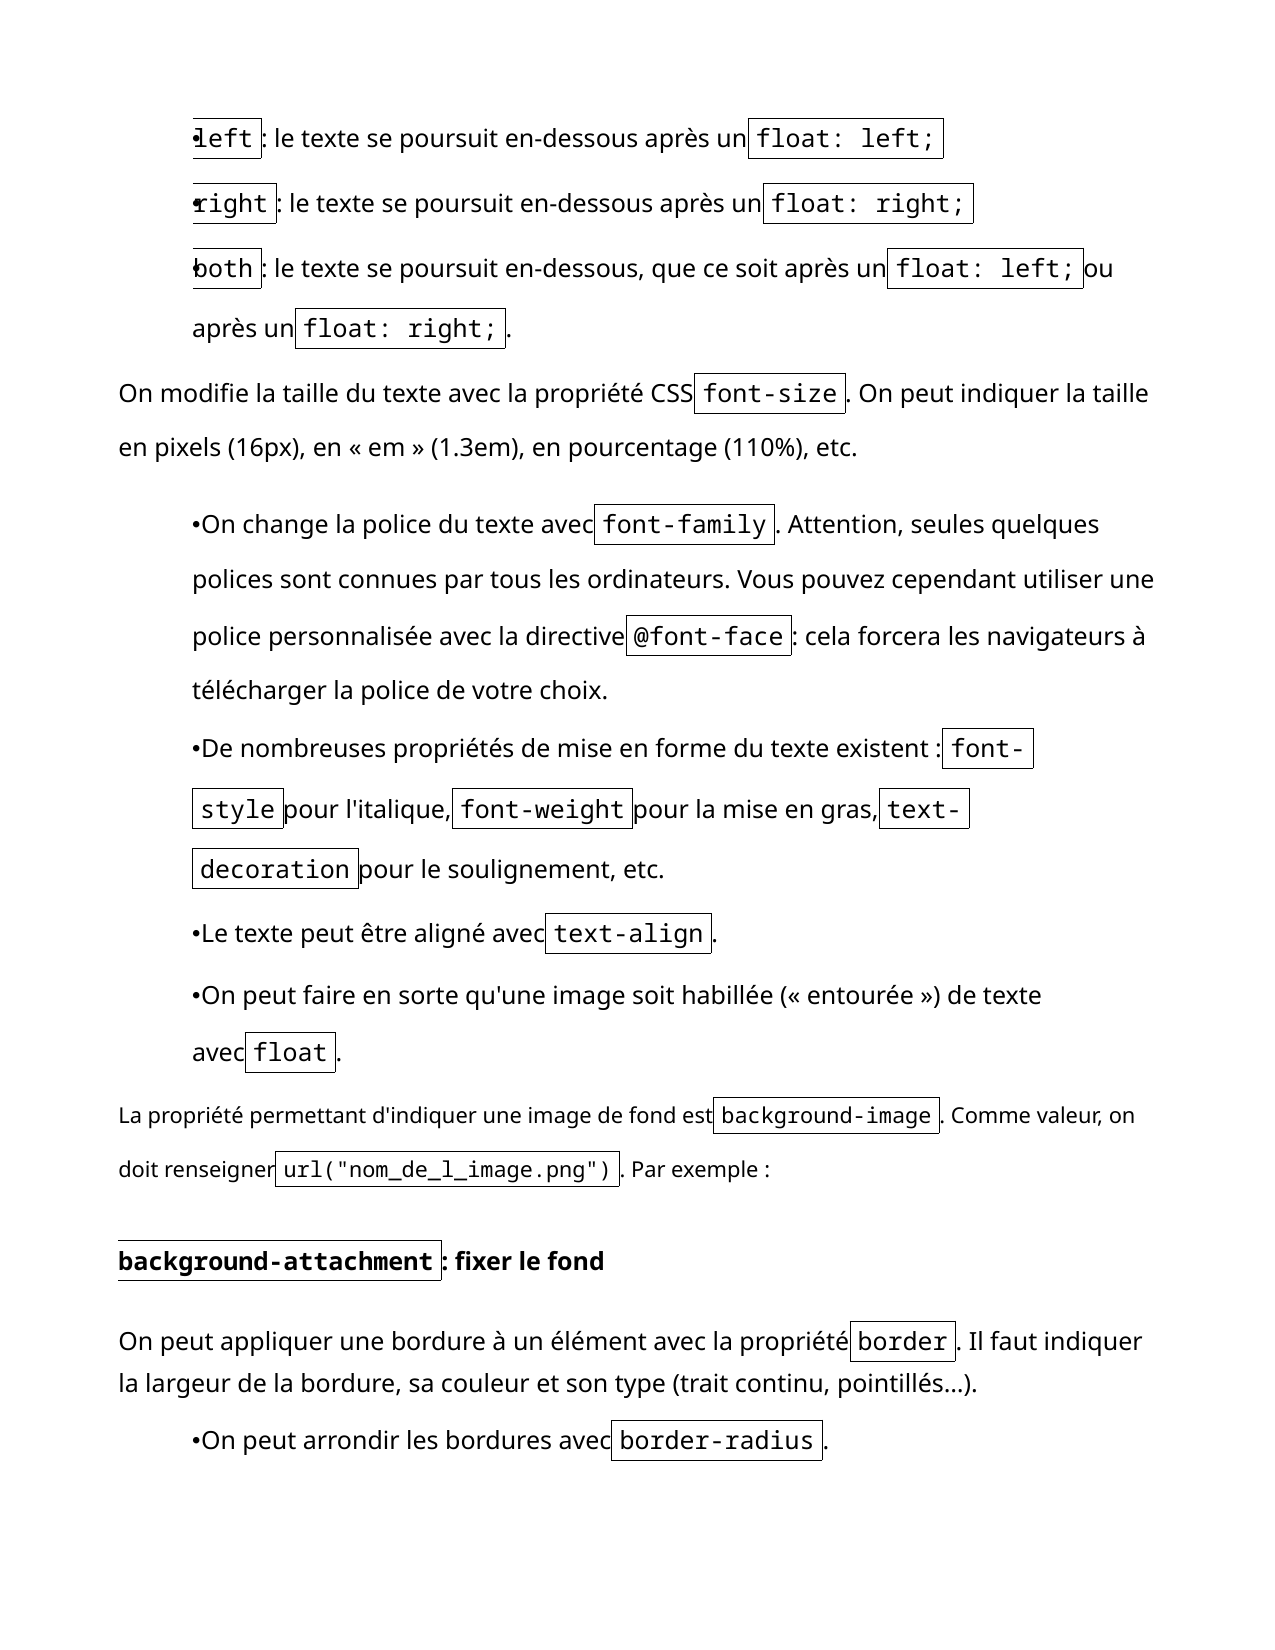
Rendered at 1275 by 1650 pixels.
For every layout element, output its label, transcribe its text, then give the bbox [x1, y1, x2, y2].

list On change la police du texte avecfont-family. Attention, seules quelques polices sont connues par tous les ordinateurs. Vous pouvez cependant utiliser une police personnalisée avec la directive@font-face: cela forcera les navigateurs à télécharger la police de votre choix. [118, 504, 1157, 706]
list right: le texte se poursuit en-dessous après unfloat: right; [118, 183, 276, 223]
list both: le texte se poursuit en-dessous, que ce soit après unfloat: left;ou après unfloat: right;. [118, 248, 1157, 348]
text On modifie la taille du texte avec la propriété CSSfont-size. On peut indiquer la taille en pixels (16px), en « em » (1.3em), en pourcentage (110%), etc. [118, 373, 1157, 464]
list On peut faire en sorte qu'une image soit habillée (« entourée ») de texte avecfloat. [118, 978, 1157, 1072]
list right: le texte se poursuit en-dessous après unfloat: right; [277, 183, 763, 223]
list On peut arrondir les bordures avecborder-radius. [823, 1419, 1157, 1460]
list De nombreuses propriétés de mise en forme du texte existent :font-stylepour l'italique,font-weightpour la mise en gras,text-decorationpour le soulignement, etc. [118, 728, 1157, 888]
subtitle background-attachment [118, 1241, 441, 1280]
list Le texte peut être aligné avectext-align. [712, 913, 1157, 953]
list On peut arrondir les bordures avecborder-radius. [118, 1419, 822, 1460]
list left: le texte se poursuit en-dessous après unfloat: left; [944, 118, 1157, 158]
list right: le texte se poursuit en-dessous après unfloat: right; [764, 184, 973, 223]
list left: le texte se poursuit en-dessous après unfloat: left; [118, 118, 261, 158]
list left: le texte se poursuit en-dessous après unfloat: left; [749, 119, 943, 158]
text La propriété permettant d'indiquer une image de fond estbackground-image. Comme valeur, on doit renseignerurl("nom_de_l_image.png"). Par exemple : [118, 1097, 1157, 1186]
text On peut appliquer une bordure à un élément avec la propriétéborder. Il faut indiquer la largeur de la bordure, sa couleur et son type (trait continu, pointillés…). [118, 1321, 1157, 1400]
list right: le texte se poursuit en-dessous après unfloat: right; [974, 183, 1157, 223]
list Le texte peut être aligné avectext-align. [118, 913, 545, 953]
list left: le texte se poursuit en-dessous après unfloat: left; [262, 118, 748, 158]
list On peut arrondir les bordures avecborder-radius. [612, 1421, 822, 1460]
list Le texte peut être aligné avectext-align. [546, 914, 711, 953]
subtitle : fixer le fond [442, 1240, 1157, 1280]
